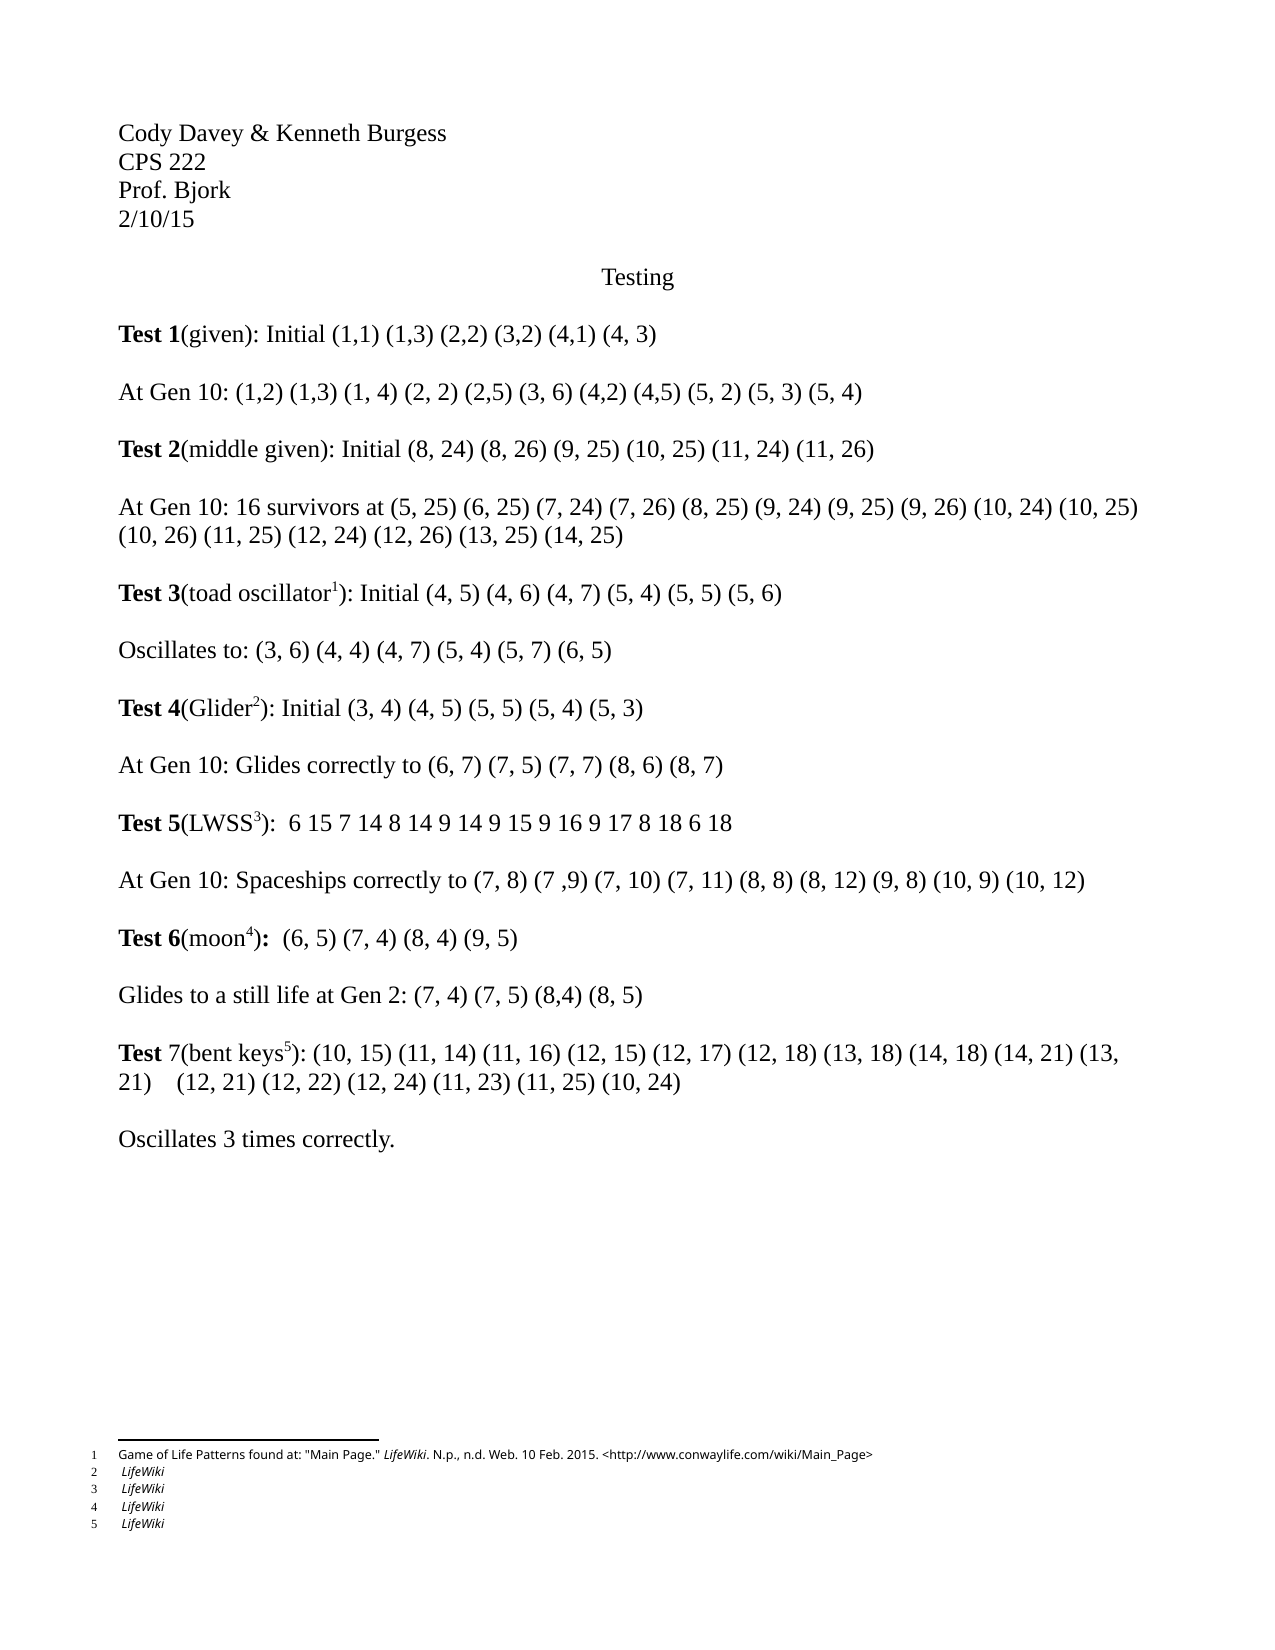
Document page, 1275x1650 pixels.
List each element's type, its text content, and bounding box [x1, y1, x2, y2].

text At Gen 10: Glides correctly to (6, 7) (7, 5) (7, 7) (8, 6) (8, 7) [118, 751, 1157, 779]
text Prof. Bjork [118, 176, 1157, 204]
text Oscillates to: (3, 6) (4, 4) (4, 7) (5, 4) (5, 7) (6, 5) [118, 636, 1157, 664]
text Cody Davey & Kenneth Burgess [118, 118, 1157, 147]
text CPS 222 [118, 147, 1157, 176]
text Oscillates 3 times correctly. [118, 1124, 1157, 1153]
text At Gen 10: Spaceships correctly to (7, 8) (7 ,9) (7, 10) (7, 11) (8, 8) (8, 12) (9, 8) (10, 9) (10, 12) [118, 866, 1157, 894]
text Testing [118, 262, 1157, 291]
text Test 3(toad oscillator): Initial (4, 5) (4, 6) (4, 7) (5, 4) (5, 5) (5, 6) [118, 578, 1157, 607]
text Test 6(moon): (6, 5) (7, 4) (8, 4) (9, 5) [118, 923, 1157, 952]
text LifeWiki [91, 1481, 1157, 1498]
text Test 7(bent keys): (10, 15) (11, 14) (11, 16) (12, 15) (12, 17) (12, 18) (13, 18) (14, 18) (14, 21) (13, 21) (12, 21) (12, 22) (12, 24) (11, 23) (11, 25) (10, 24) [118, 1038, 1157, 1096]
text At Gen 10: 16 survivors at (5, 25) (6, 25) (7, 24) (7, 26) (8, 25) (9, 24) (9, 25) (9, 26) (10, 24) (10, 25) [118, 492, 1157, 521]
text Test 2(middle given): Initial (8, 24) (8, 26) (9, 25) (10, 25) (11, 24) (11, 26) [118, 434, 1157, 463]
text Test 1(given): Initial (1,1) (1,3) (2,2) (3,2) (4,1) (4, 3) [118, 319, 1157, 348]
text Test 5(LWSS): 6 15 7 14 8 14 9 14 9 15 9 16 9 17 8 18 6 18 [118, 808, 1157, 837]
text (10, 26) (11, 25) (12, 24) (12, 26) (13, 25) (14, 25) [118, 521, 1157, 549]
text 2/10/15 [118, 204, 1157, 233]
text Game of Life Patterns found at: "Main Page." LifeWiki. N.p., n.d. Web. 10 Feb. 2015. <http://www.conwaylife.com/wiki/Main_Page> [91, 1446, 1157, 1463]
text LifeWiki [91, 1463, 1157, 1481]
text LifeWiki [91, 1498, 1157, 1515]
text LifeWiki [91, 1515, 1157, 1532]
text At Gen 10: (1,2) (1,3) (1, 4) (2, 2) (2,5) (3, 6) (4,2) (4,5) (5, 2) (5, 3) (5, 4) [118, 377, 1157, 406]
text Test 4(Glider): Initial (3, 4) (4, 5) (5, 5) (5, 4) (5, 3) [118, 693, 1157, 722]
text Glides to a still life at Gen 2: (7, 4) (7, 5) (8,4) (8, 5) [118, 981, 1157, 1009]
